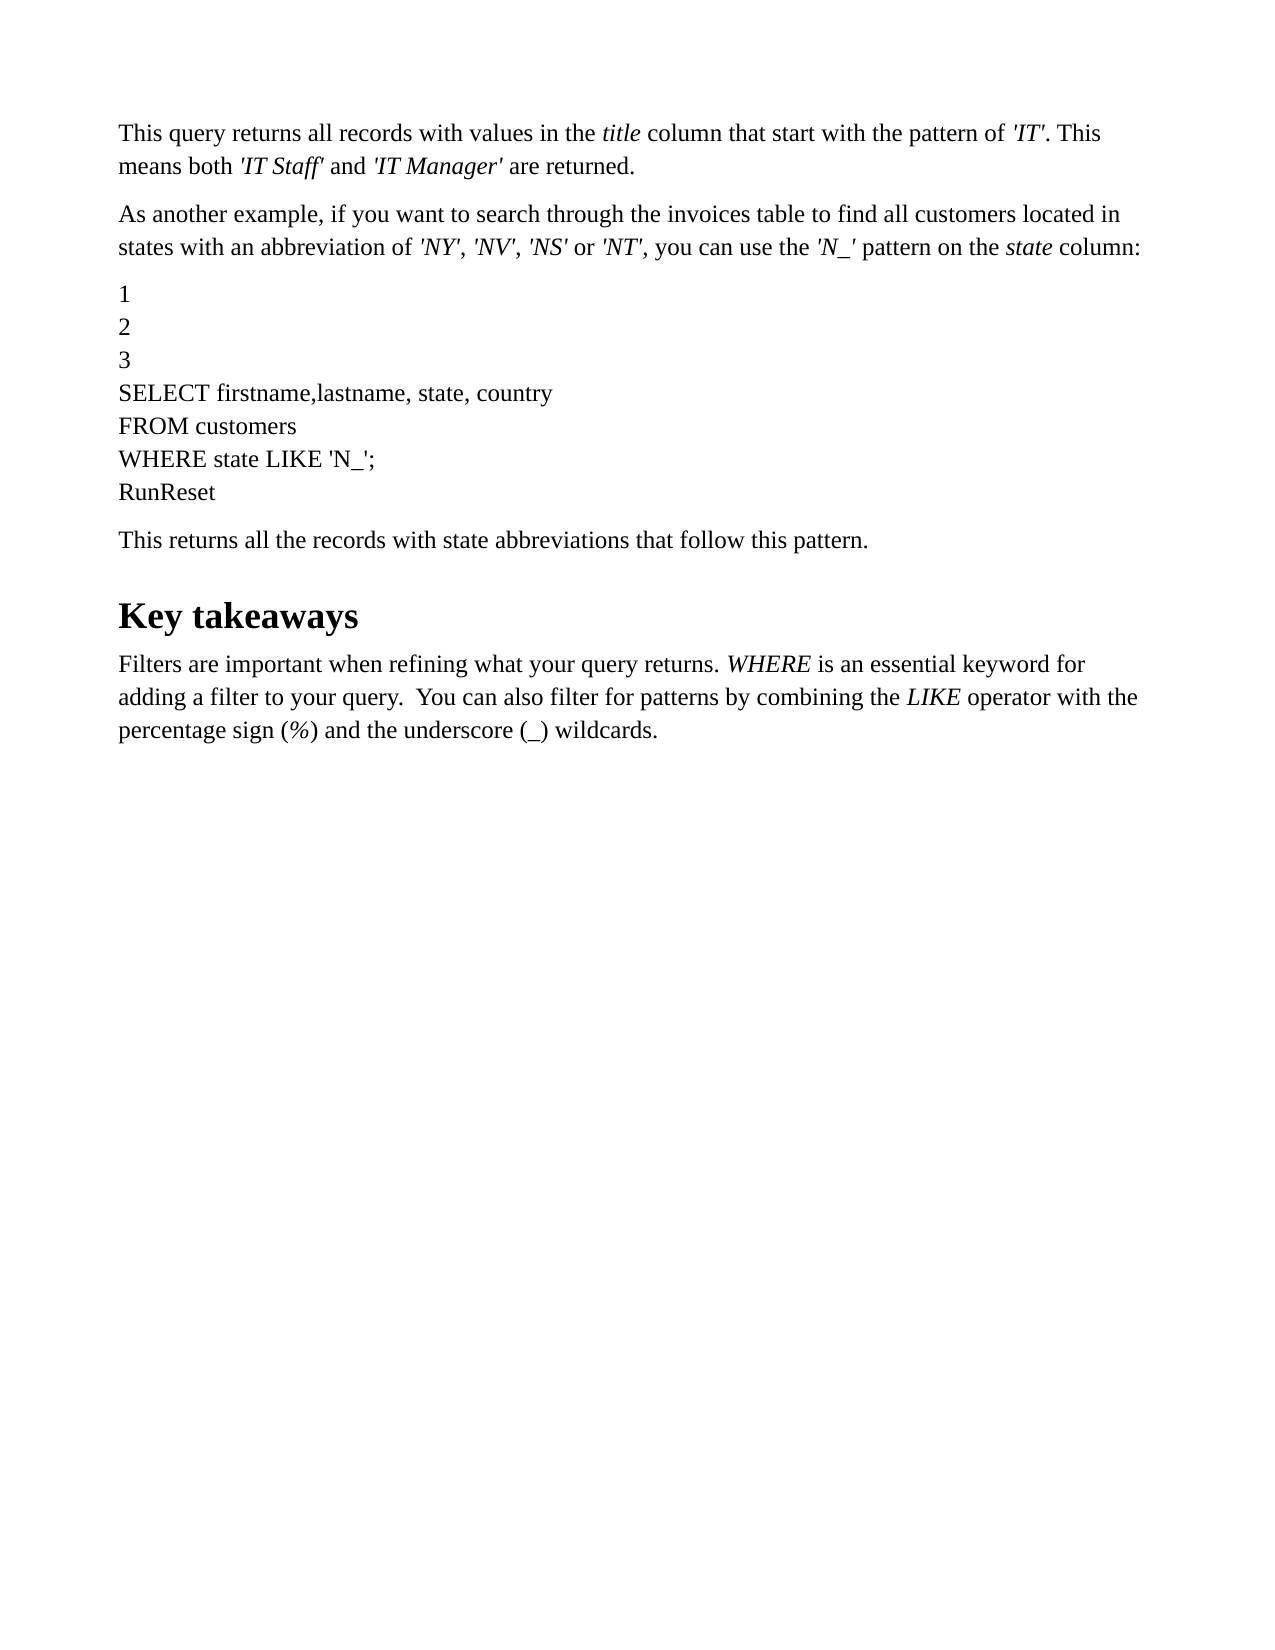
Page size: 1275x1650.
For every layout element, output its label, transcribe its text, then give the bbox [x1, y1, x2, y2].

text WHERE state LIKE 'N_'; [118, 444, 1157, 473]
text RunReset [118, 477, 1157, 506]
text Filters are important when refining what your query returns. WHERE is an essential keyword for adding a filter to your query. You can also filter for patterns by combining the LIKE operator with the percentage sign (%) and the underscore (_) wildcards. [118, 649, 1157, 744]
text As another example, if you want to search through the invoices table to find all customers located in states with an abbreviation of 'NY', 'NV', 'NS' or 'NT', you can use the 'N_' pattern on the state column: [118, 199, 1157, 261]
text 2 [118, 312, 1157, 341]
text This returns all the records with state abbreviations that follow this pattern. [118, 525, 1157, 554]
subtitle Key takeaways [118, 593, 1157, 637]
text SELECT firstname,lastname, state, country [118, 378, 1157, 407]
text 1 [118, 279, 1157, 308]
text FROM customers [118, 411, 1157, 440]
text 3 [118, 345, 1157, 374]
text This query returns all records with values in the title column that start with the pattern of 'IT'. This means both 'IT Staff' and 'IT Manager' are returned. [118, 118, 1157, 180]
